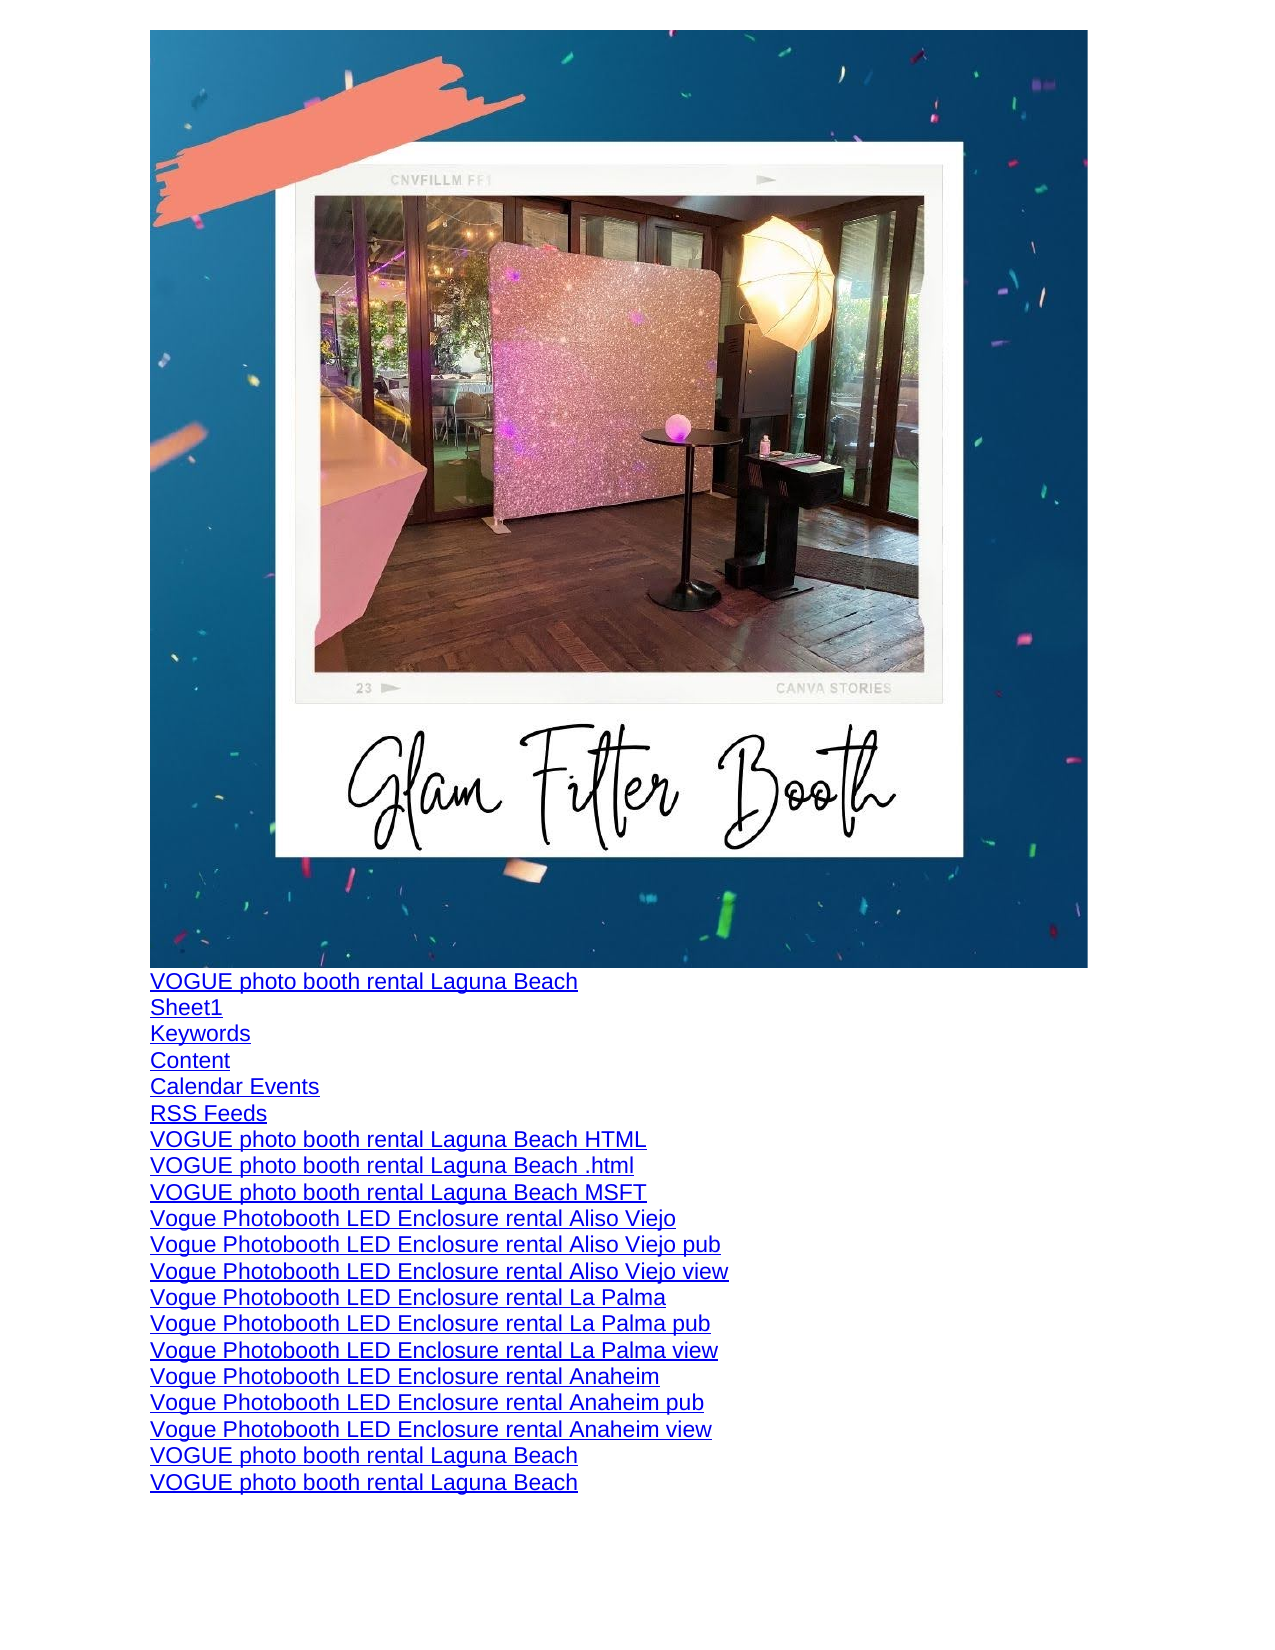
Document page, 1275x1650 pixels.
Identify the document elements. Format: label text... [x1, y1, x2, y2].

text Vogue Photobooth LED Enclosure rental La Palma pub [150, 1310, 1125, 1337]
text VOGUE photo booth rental Laguna Beach MSFT [150, 1178, 1125, 1205]
text VOGUE photo booth rental Laguna Beach [150, 1442, 1125, 1468]
text VOGUE photo booth rental Laguna Beach [150, 1468, 1125, 1495]
text Vogue Photobooth LED Enclosure rental Aliso Viejo view [150, 1258, 1125, 1284]
text VOGUE photo booth rental Laguna Beach [150, 968, 1125, 994]
text Vogue Photobooth LED Enclosure rental Anaheim view [150, 1416, 1125, 1442]
text Vogue Photobooth LED Enclosure rental Aliso Viejo pub [150, 1231, 1125, 1258]
text RSS Feeds [150, 1099, 1125, 1126]
text Content [150, 1047, 1125, 1073]
text VOGUE photo booth rental Laguna Beach HTML [150, 1126, 1125, 1152]
text VOGUE photo booth rental Laguna Beach .html [150, 1152, 1125, 1178]
text Vogue Photobooth LED Enclosure rental Aliso Viejo [150, 1205, 1125, 1231]
text Vogue Photobooth LED Enclosure rental Anaheim pub [150, 1389, 1125, 1416]
text Sheet1 [150, 994, 1125, 1020]
text Vogue Photobooth LED Enclosure rental La Palma [150, 1284, 1125, 1310]
text Calendar Events [150, 1073, 1125, 1099]
text Vogue Photobooth LED Enclosure rental Anaheim [150, 1363, 1125, 1389]
picture [150, 30, 1088, 968]
text Keywords [150, 1020, 1125, 1047]
text Vogue Photobooth LED Enclosure rental La Palma view [150, 1337, 1125, 1363]
